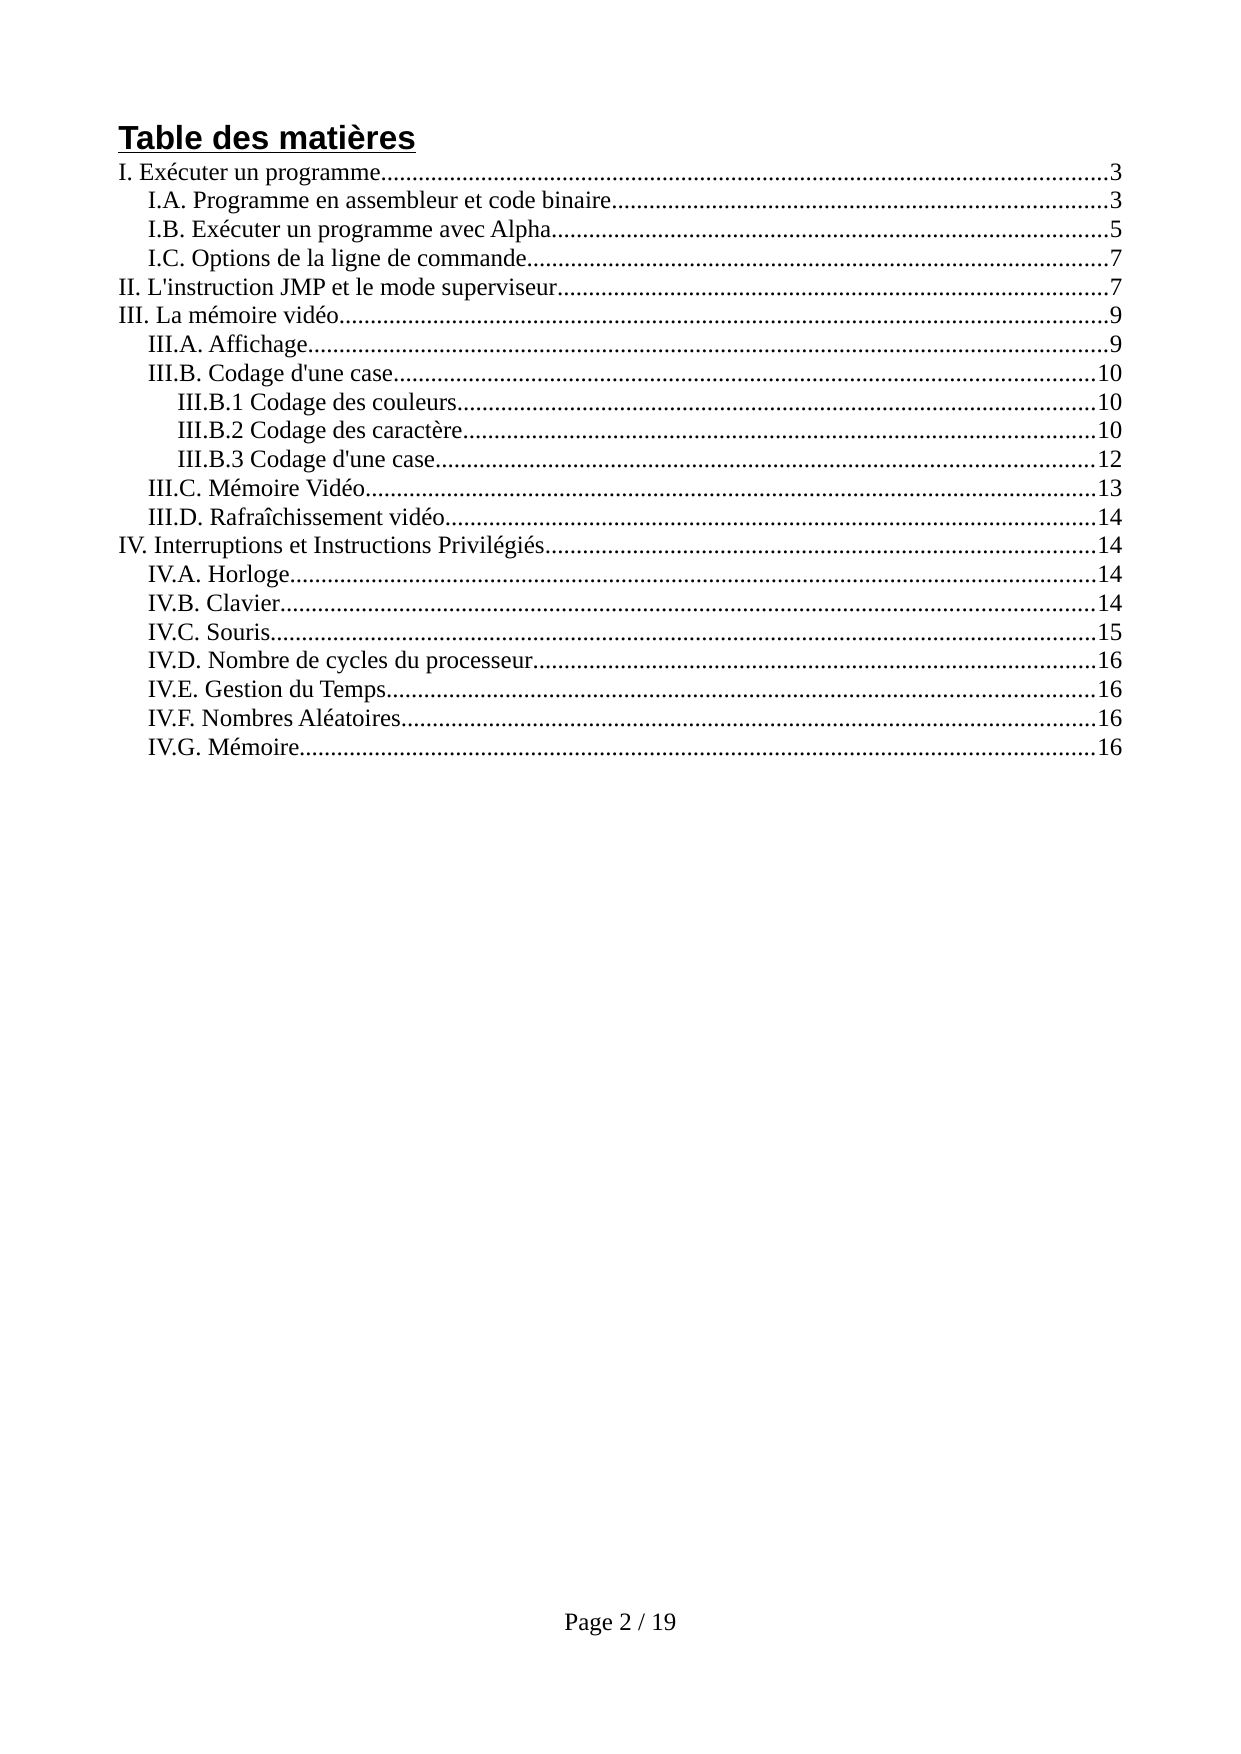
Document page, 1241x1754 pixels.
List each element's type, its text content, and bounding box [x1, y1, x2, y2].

subtitle Table des matières [118, 118, 1122, 157]
text III. La mémoire vidéo 9 [118, 300, 1122, 329]
text IV. Interruptions et Instructions Privilégiés 14 [118, 530, 1122, 559]
text IV.B. Clavier 14 [148, 588, 1122, 617]
text III.B.2 Codage des caractère 10 [177, 415, 1122, 444]
text III.D. Rafraîchissement vidéo 14 [148, 502, 1122, 530]
text III.C. Mémoire Vidéo 13 [148, 473, 1122, 502]
text IV.D. Nombre de cycles du processeur 16 [148, 645, 1122, 674]
text III.B.1 Codage des couleurs 10 [177, 387, 1122, 415]
text I. Exécuter un programme 3 [118, 157, 1122, 185]
text II. L'instruction JMP et le mode superviseur 7 [118, 272, 1122, 300]
text I.C. Options de la ligne de commande 7 [148, 243, 1122, 272]
text III.B.3 Codage d'une case 12 [177, 444, 1122, 473]
text I.B. Exécuter un programme avec Alpha 5 [148, 214, 1122, 243]
text IV.F. Nombres Aléatoires 16 [148, 703, 1122, 732]
text IV.A. Horloge 14 [148, 559, 1122, 588]
text IV.E. Gestion du Temps 16 [148, 674, 1122, 703]
text III.A. Affichage 9 [148, 329, 1122, 358]
text IV.G. Mémoire 16 [148, 732, 1122, 760]
text IV.C. Souris 15 [148, 617, 1122, 645]
text III.B. Codage d'une case 10 [148, 358, 1122, 387]
text I.A. Programme en assembleur et code binaire. 3 [148, 185, 1122, 214]
